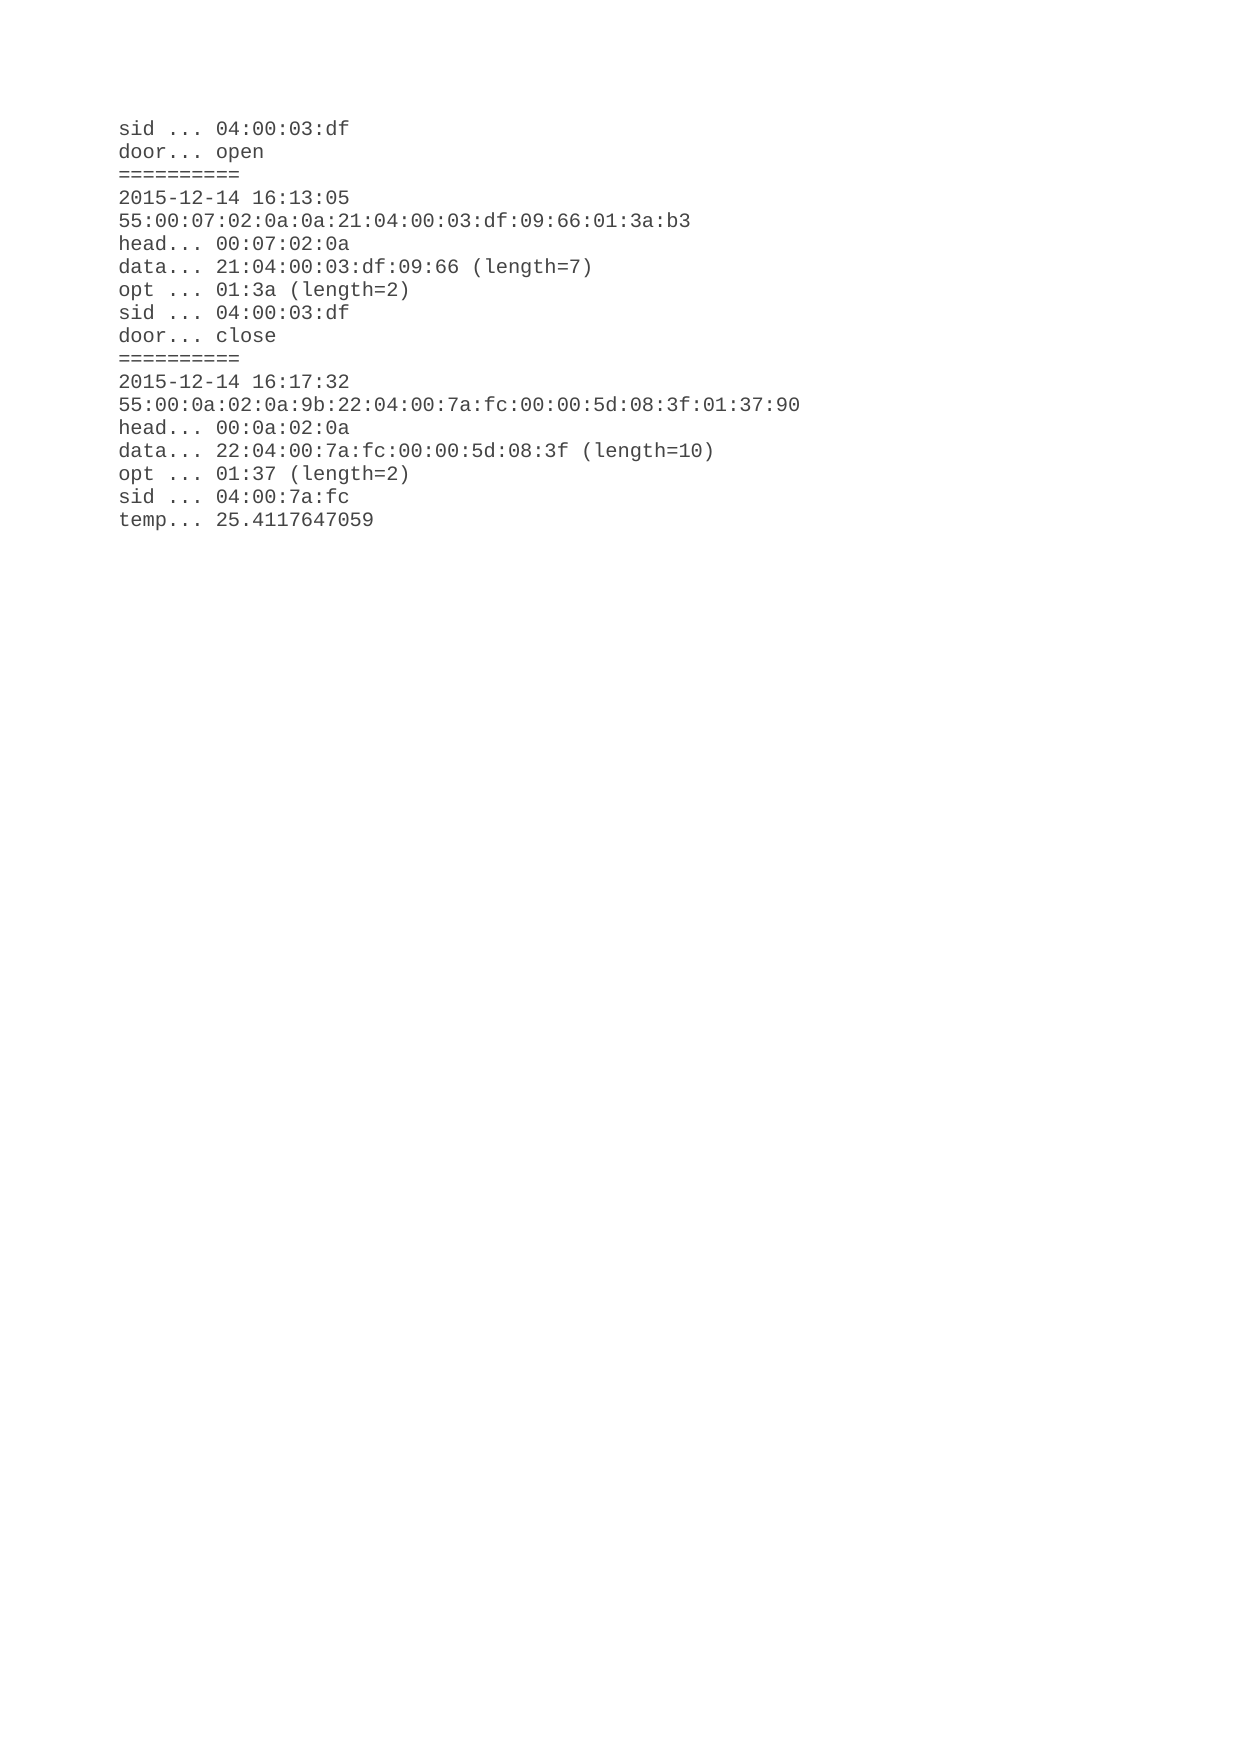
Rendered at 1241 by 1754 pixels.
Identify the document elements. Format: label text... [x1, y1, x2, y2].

text head... 00:0a:02:0a [118, 417, 1122, 440]
text 55:00:07:02:0a:0a:21:04:00:03:df:09:66:01:3a:b3 [118, 210, 1122, 233]
text 2015-12-14 16:13:05 [118, 187, 1122, 210]
text sid ... 04:00:7a:fc [118, 486, 1122, 509]
text temp... 25.4117647059 [118, 509, 1122, 532]
text head... 00:07:02:0a [118, 233, 1122, 256]
text 55:00:0a:02:0a:9b:22:04:00:7a:fc:00:00:5d:08:3f:01:37:90 [118, 394, 1122, 417]
text door... open [118, 141, 1122, 164]
text sid ... 04:00:03:df [118, 302, 1122, 325]
text sid ... 04:00:03:df [118, 118, 1122, 141]
text ========== [118, 164, 1122, 187]
text opt ... 01:3a (length=2) [118, 279, 1122, 302]
text data... 21:04:00:03:df:09:66 (length=7) [118, 256, 1122, 279]
text door... close [118, 325, 1122, 348]
text 2015-12-14 16:17:32 [118, 371, 1122, 394]
text data... 22:04:00:7a:fc:00:00:5d:08:3f (length=10) [118, 440, 1122, 463]
text opt ... 01:37 (length=2) [118, 463, 1122, 486]
text ========== [118, 348, 1122, 371]
